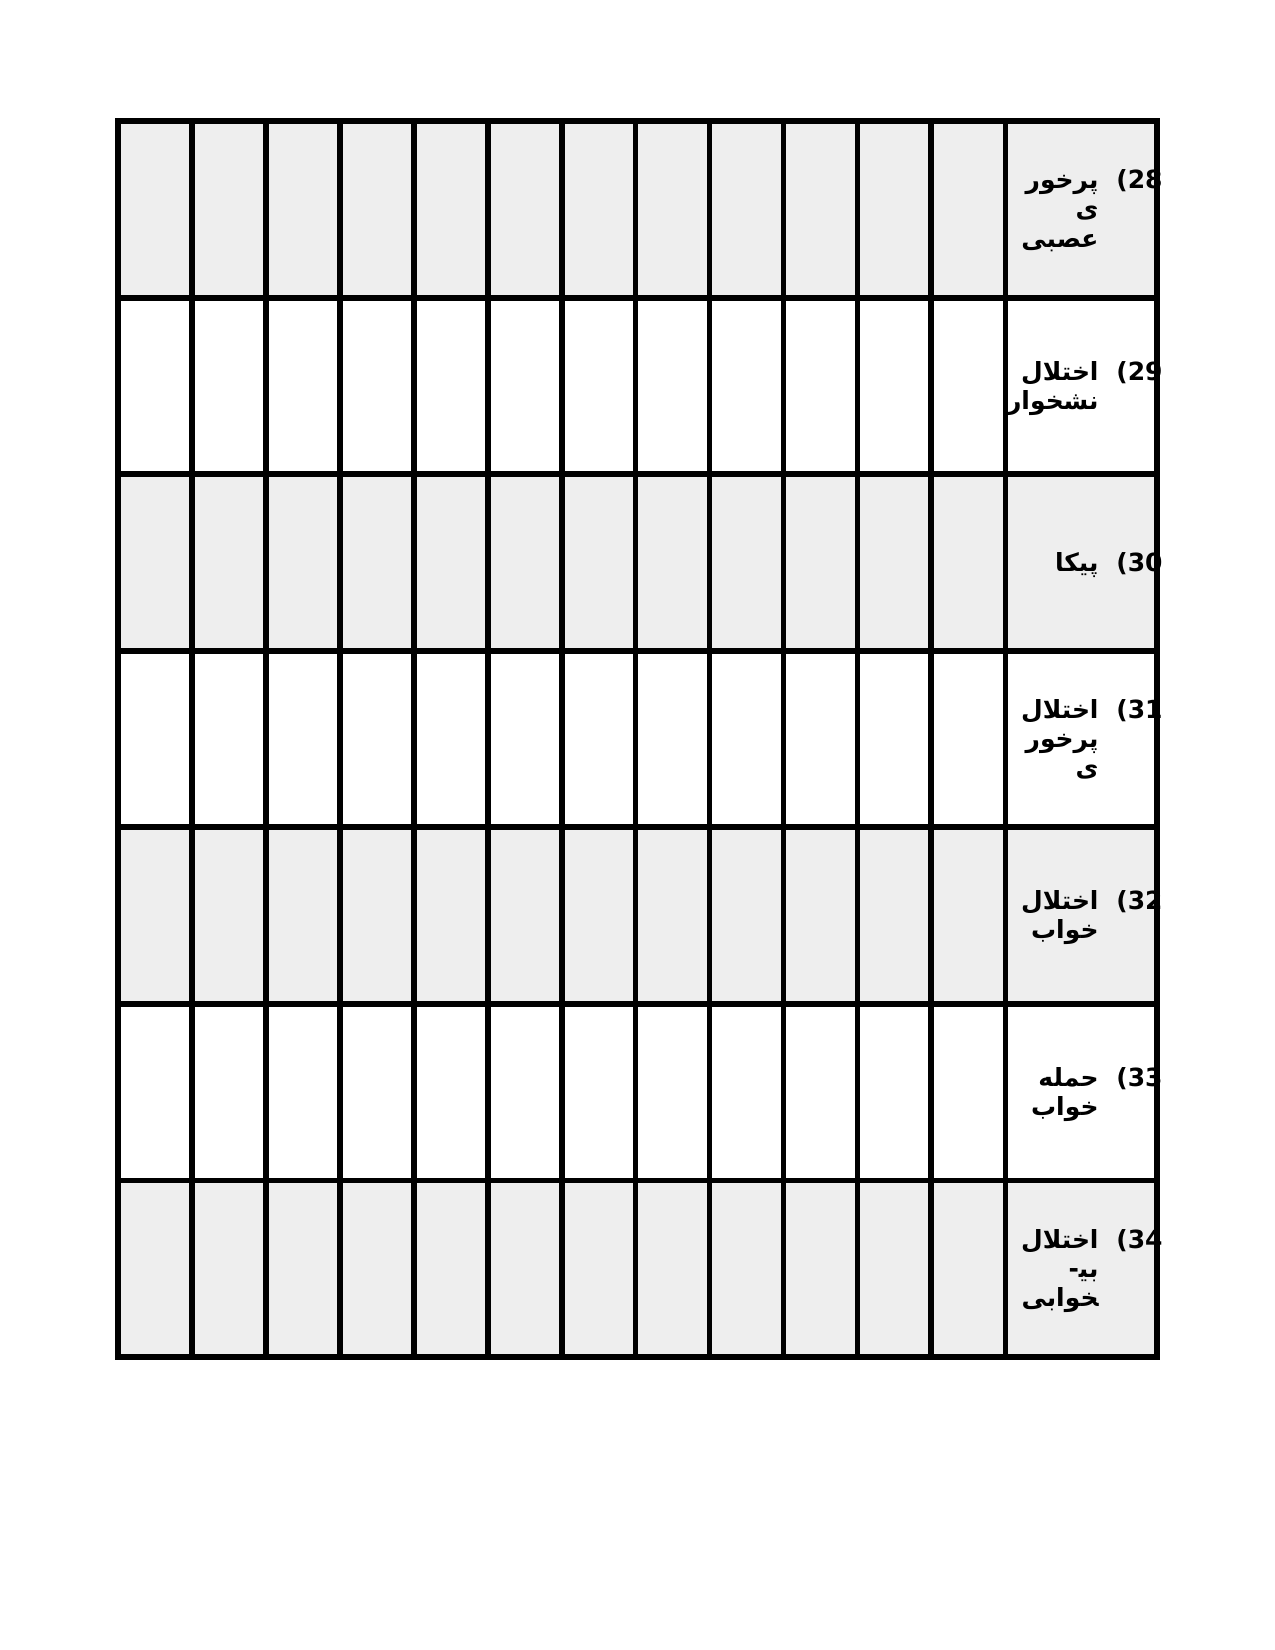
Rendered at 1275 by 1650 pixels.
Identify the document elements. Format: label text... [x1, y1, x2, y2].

table_cell [417, 830, 485, 1001]
table_cell [343, 301, 411, 471]
table_cell [638, 830, 707, 1001]
table_cell [565, 1007, 633, 1177]
table_cell [121, 654, 189, 824]
table_cell [638, 124, 707, 295]
table_cell پرخوری عصبی [1008, 124, 1154, 295]
table_cell [934, 1007, 1003, 1177]
table_cell [417, 1007, 485, 1177]
table_cell [269, 124, 337, 295]
table_cell [491, 124, 559, 295]
table_cell [269, 301, 337, 471]
table_cell [786, 830, 855, 1001]
table_cell [343, 477, 411, 648]
table_cell [121, 477, 189, 648]
table_cell [934, 654, 1003, 824]
table_cell [417, 654, 485, 824]
table_cell [565, 124, 633, 295]
table_cell [417, 124, 485, 295]
table_cell اختلال پرخوری [1008, 654, 1154, 824]
table_cell [638, 654, 707, 824]
table_cell اختلال بی­خوابی [1008, 1183, 1154, 1354]
table_cell [491, 830, 559, 1001]
table_cell [121, 830, 189, 1001]
table_cell [786, 301, 855, 471]
table_cell [860, 301, 928, 471]
table_cell [269, 654, 337, 824]
table_cell [860, 830, 928, 1001]
table_cell [121, 1183, 189, 1354]
table_cell [491, 654, 559, 824]
table_cell [491, 1007, 559, 1177]
table_cell [343, 1007, 411, 1177]
table_cell حمله خواب [1008, 1007, 1154, 1177]
table_cell [269, 1183, 337, 1354]
table_cell [343, 830, 411, 1001]
table_cell [195, 654, 263, 824]
table_cell [638, 1183, 707, 1354]
table_cell اختلال نشخوار [1008, 301, 1154, 471]
table_cell [786, 1183, 855, 1354]
table_cell [343, 124, 411, 295]
table_cell [195, 1183, 263, 1354]
table_cell [269, 1007, 337, 1177]
table_cell [343, 1183, 411, 1354]
table_cell [712, 1007, 781, 1177]
table_cell [195, 477, 263, 648]
table_cell [491, 1183, 559, 1354]
table_cell [195, 830, 263, 1001]
table_cell [712, 477, 781, 648]
table_cell [491, 477, 559, 648]
table_cell [860, 1183, 928, 1354]
table_cell [786, 477, 855, 648]
table_cell [860, 1007, 928, 1177]
table_cell [934, 124, 1003, 295]
table_cell [565, 1183, 633, 1354]
table_cell [195, 1007, 263, 1177]
table_cell [121, 124, 189, 295]
table_cell [712, 124, 781, 295]
table_cell [269, 830, 337, 1001]
table_cell [417, 1183, 485, 1354]
table_cell [860, 477, 928, 648]
table_cell [934, 301, 1003, 471]
table_cell [343, 654, 411, 824]
table_cell [786, 654, 855, 824]
table_cell [565, 301, 633, 471]
table_cell [417, 301, 485, 471]
table_cell پیکا [1008, 477, 1154, 648]
table_cell [712, 654, 781, 824]
table_cell [712, 830, 781, 1001]
table_cell [934, 1183, 1003, 1354]
table_cell [860, 124, 928, 295]
table_cell [565, 830, 633, 1001]
table_cell [491, 301, 559, 471]
table_cell [565, 477, 633, 648]
table_cell [712, 301, 781, 471]
table_cell [860, 654, 928, 824]
table_cell [417, 477, 485, 648]
table_cell [638, 477, 707, 648]
table_cell اختلال خواب [1008, 830, 1154, 1001]
table_cell [195, 301, 263, 471]
table_cell [638, 301, 707, 471]
table_cell [712, 1183, 781, 1354]
table_cell [786, 1007, 855, 1177]
table_cell [934, 830, 1003, 1001]
table_cell [786, 124, 855, 295]
table_cell [565, 654, 633, 824]
table_cell [638, 1007, 707, 1177]
table_cell [269, 477, 337, 648]
table_cell [195, 124, 263, 295]
table_cell [121, 301, 189, 471]
table_cell [121, 1007, 189, 1177]
table_cell [934, 477, 1003, 648]
